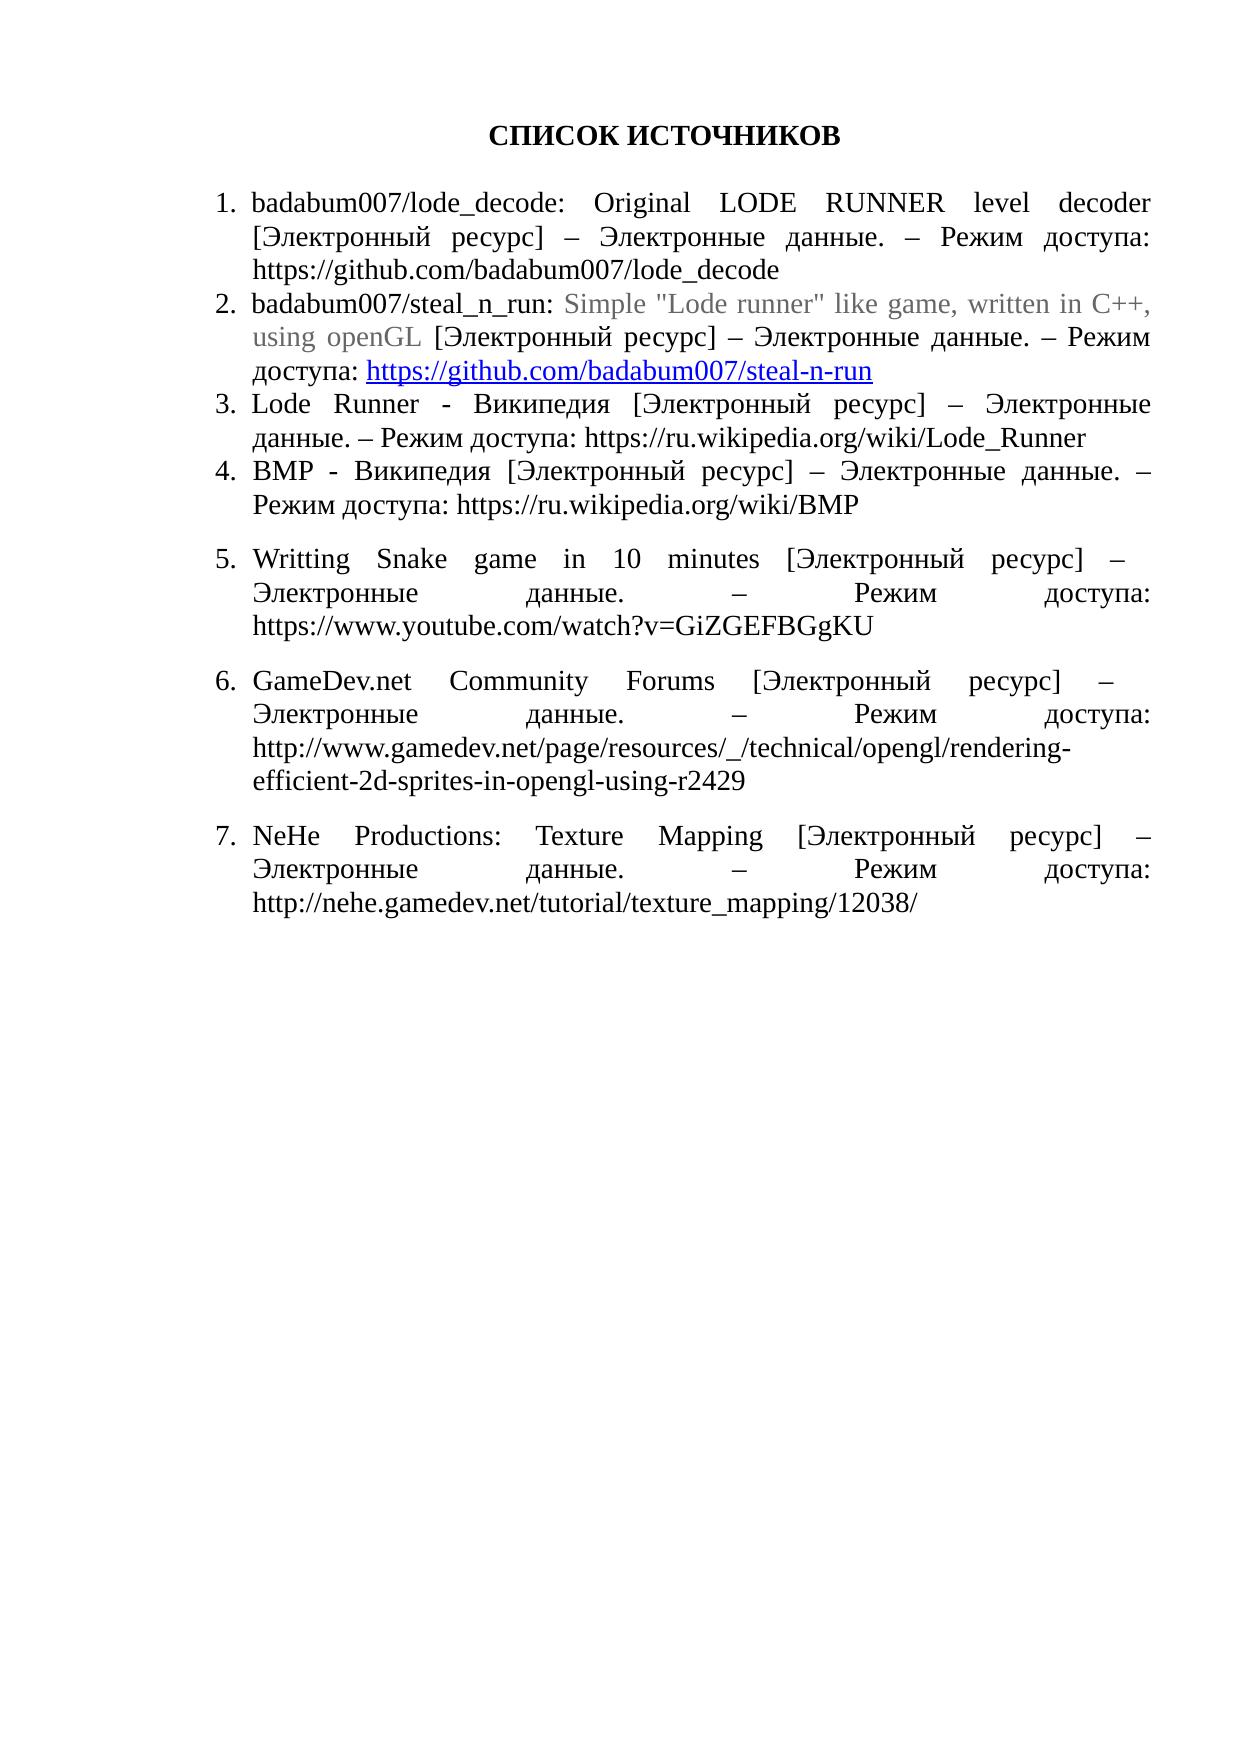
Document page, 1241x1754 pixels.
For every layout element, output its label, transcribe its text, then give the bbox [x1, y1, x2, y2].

list BMP - Википедия [Электронный ресурс] – Электронные данные. – Режим доступа: https://ru.wikipedia.org/wiki/BMP [215, 453, 1152, 521]
list GameDev.net Community Forums [Электронный ресурс] – Электронные данные. – Режим доступа: http://www.gamedev.net/page/resources/_/technical/opengl/rendering-efficient-2d-sprites-in-opengl-using-r2429 [215, 663, 1152, 797]
list NeHe Productions: Texture Mapping [Электронный ресурс] – Электронные данные. – Режим доступа: http://nehe.gamedev.net/tutorial/texture_mapping/12038/ [215, 818, 1152, 918]
list badabum007/lode_decode: Original LODE RUNNER level decoder [Электронный ресурс] – Электронные данные. – Режим доступа: https://github.com/badabum007/lode_decode [215, 185, 1152, 286]
list Writting Snake game in 10 minutes [Электронный ресурс] – Электронные данные. – Режим доступа: https://www.youtube.com/watch?v=GiZGEFBGgKU [215, 541, 1152, 642]
text СПИСОК ИСТОЧНИКОВ [177, 118, 1152, 152]
list Lode Runner - Википедия [Электронный ресурс] – Электронные данные. – Режим доступа: https://ru.wikipedia.org/wiki/Lode_Runner [215, 386, 1152, 453]
list badabum007/steal_n_run: Simple "Lode runner" like game, written in C++, using openGL [Электронный ресурс] – Электронные данные. – Режим доступа: https://github.com/badabum007/steal-n-run [215, 286, 1152, 386]
